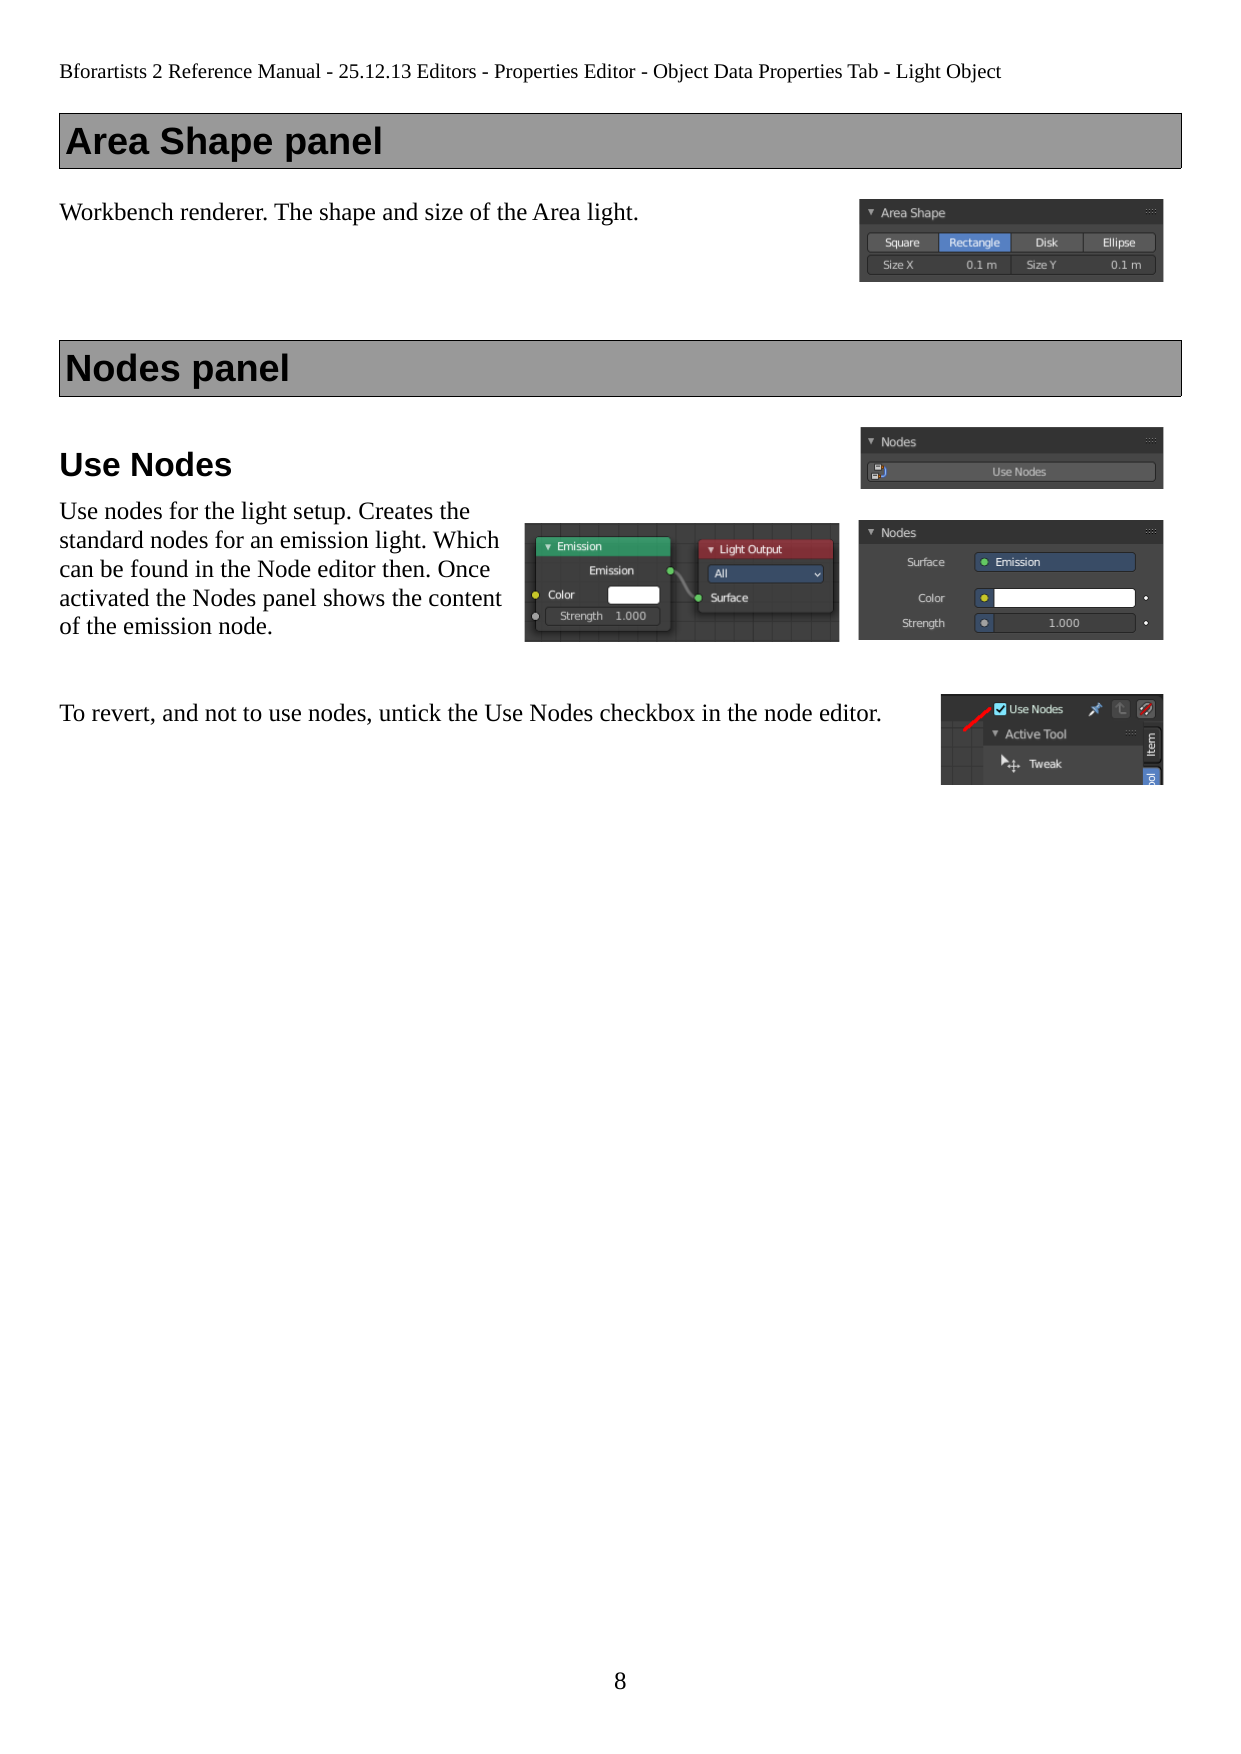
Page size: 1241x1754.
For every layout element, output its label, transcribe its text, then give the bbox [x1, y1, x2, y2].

table_header Nodes panel [60, 341, 1181, 396]
text Use nodes for the light setup. Creates the standard nodes for an emission light. Which can be found in the Node editor then. Once activated the Nodes panel shows the content of the emission node. [59, 496, 1181, 640]
subtitle Use Nodes [59, 445, 860, 484]
picture [858, 520, 1164, 640]
subtitle [1164, 445, 1181, 484]
picture [940, 694, 1164, 785]
picture [524, 523, 840, 642]
text Workbench renderer. The shape and size of the Area light. [59, 197, 1181, 225]
text To revert, and not to use nodes, untick the Use Nodes checkbox in the node editor. [59, 698, 940, 726]
picture [859, 199, 1164, 282]
table_header Area Shape panel [60, 114, 1181, 168]
picture [860, 427, 1164, 489]
